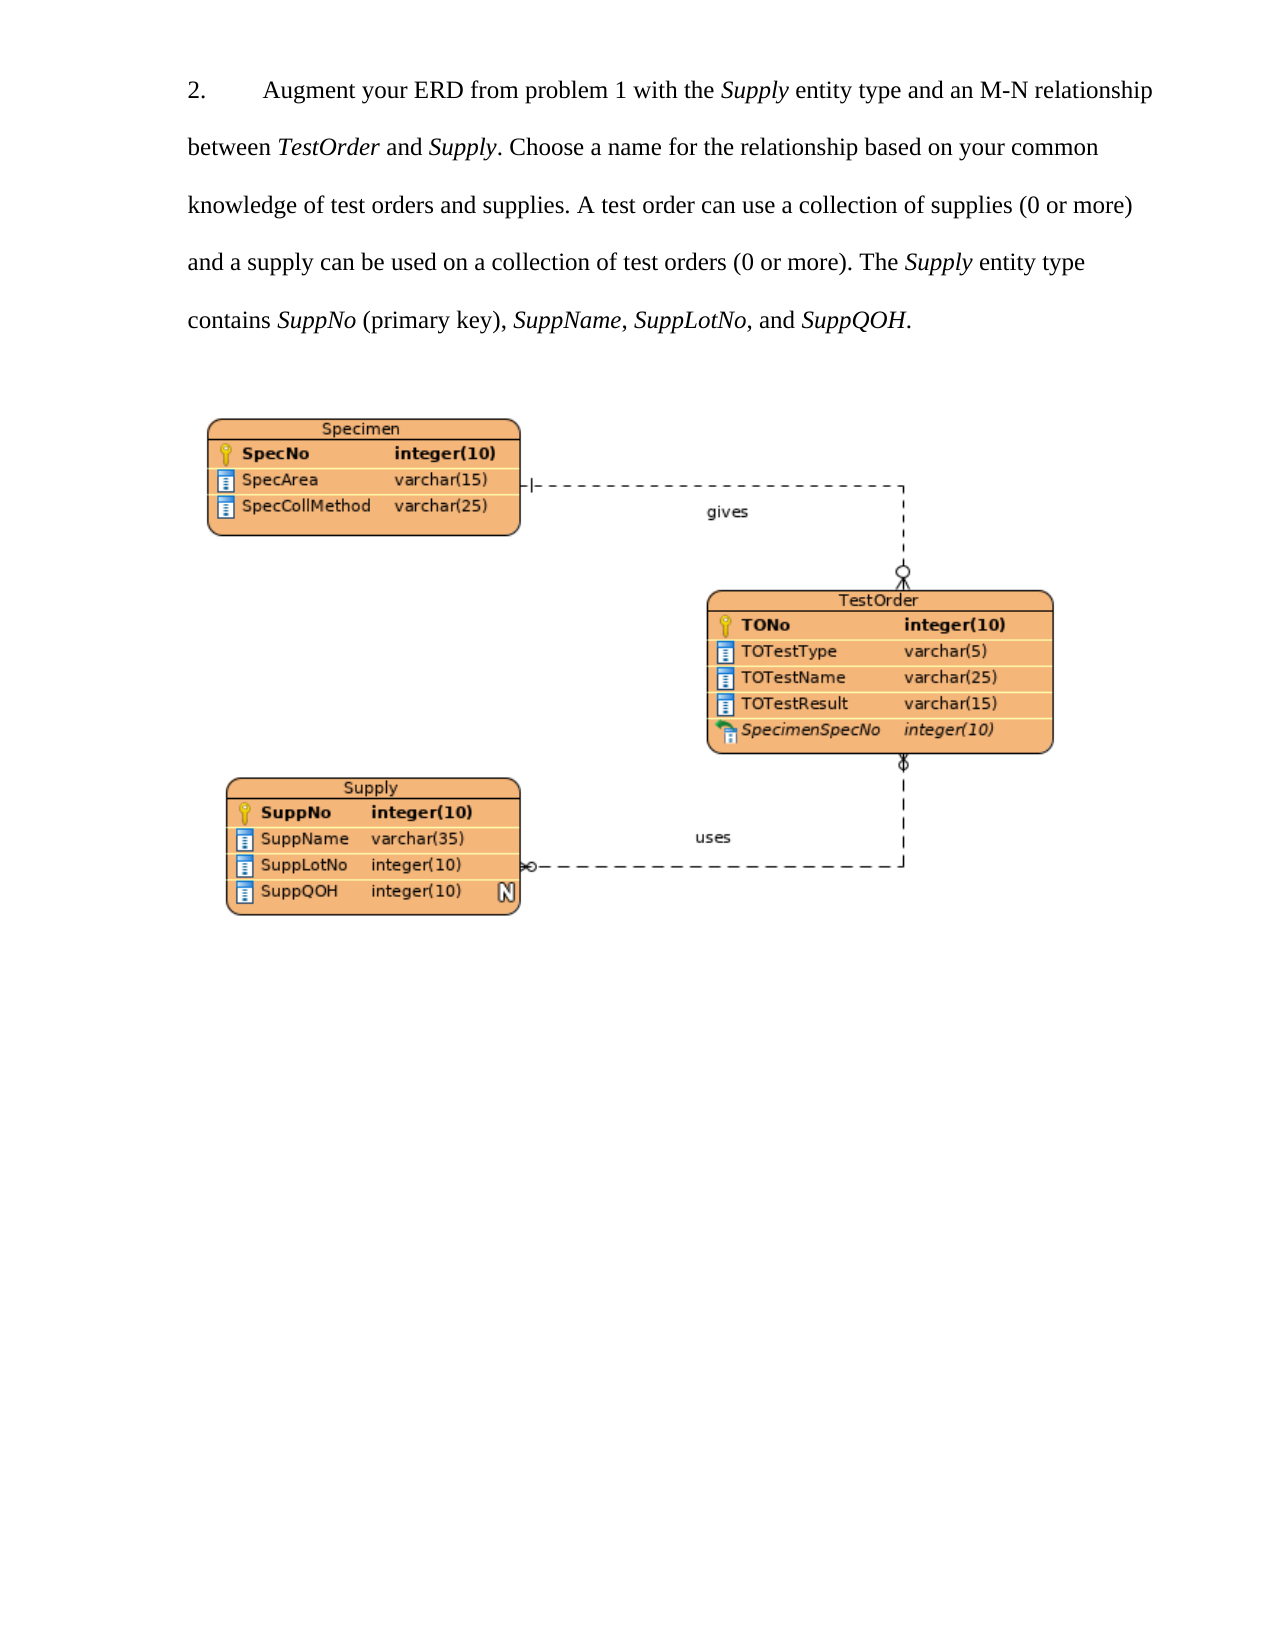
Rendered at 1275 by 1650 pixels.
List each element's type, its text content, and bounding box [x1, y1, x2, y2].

picture [187, 362, 1163, 1048]
list Augment your ERD from problem 1 with the Supply entity type and an M-N relationship between TestOrder and Supply. Choose a name for the relationship based on your common knowledge of test orders and supplies. A test order can use a collection of supplies (0 or more) and a supply can be used on a collection of test orders (0 or more). The Supply entity type contains SuppNo (primary key), SuppName, SuppLotNo, and SuppQOH. [187, 75, 1162, 334]
